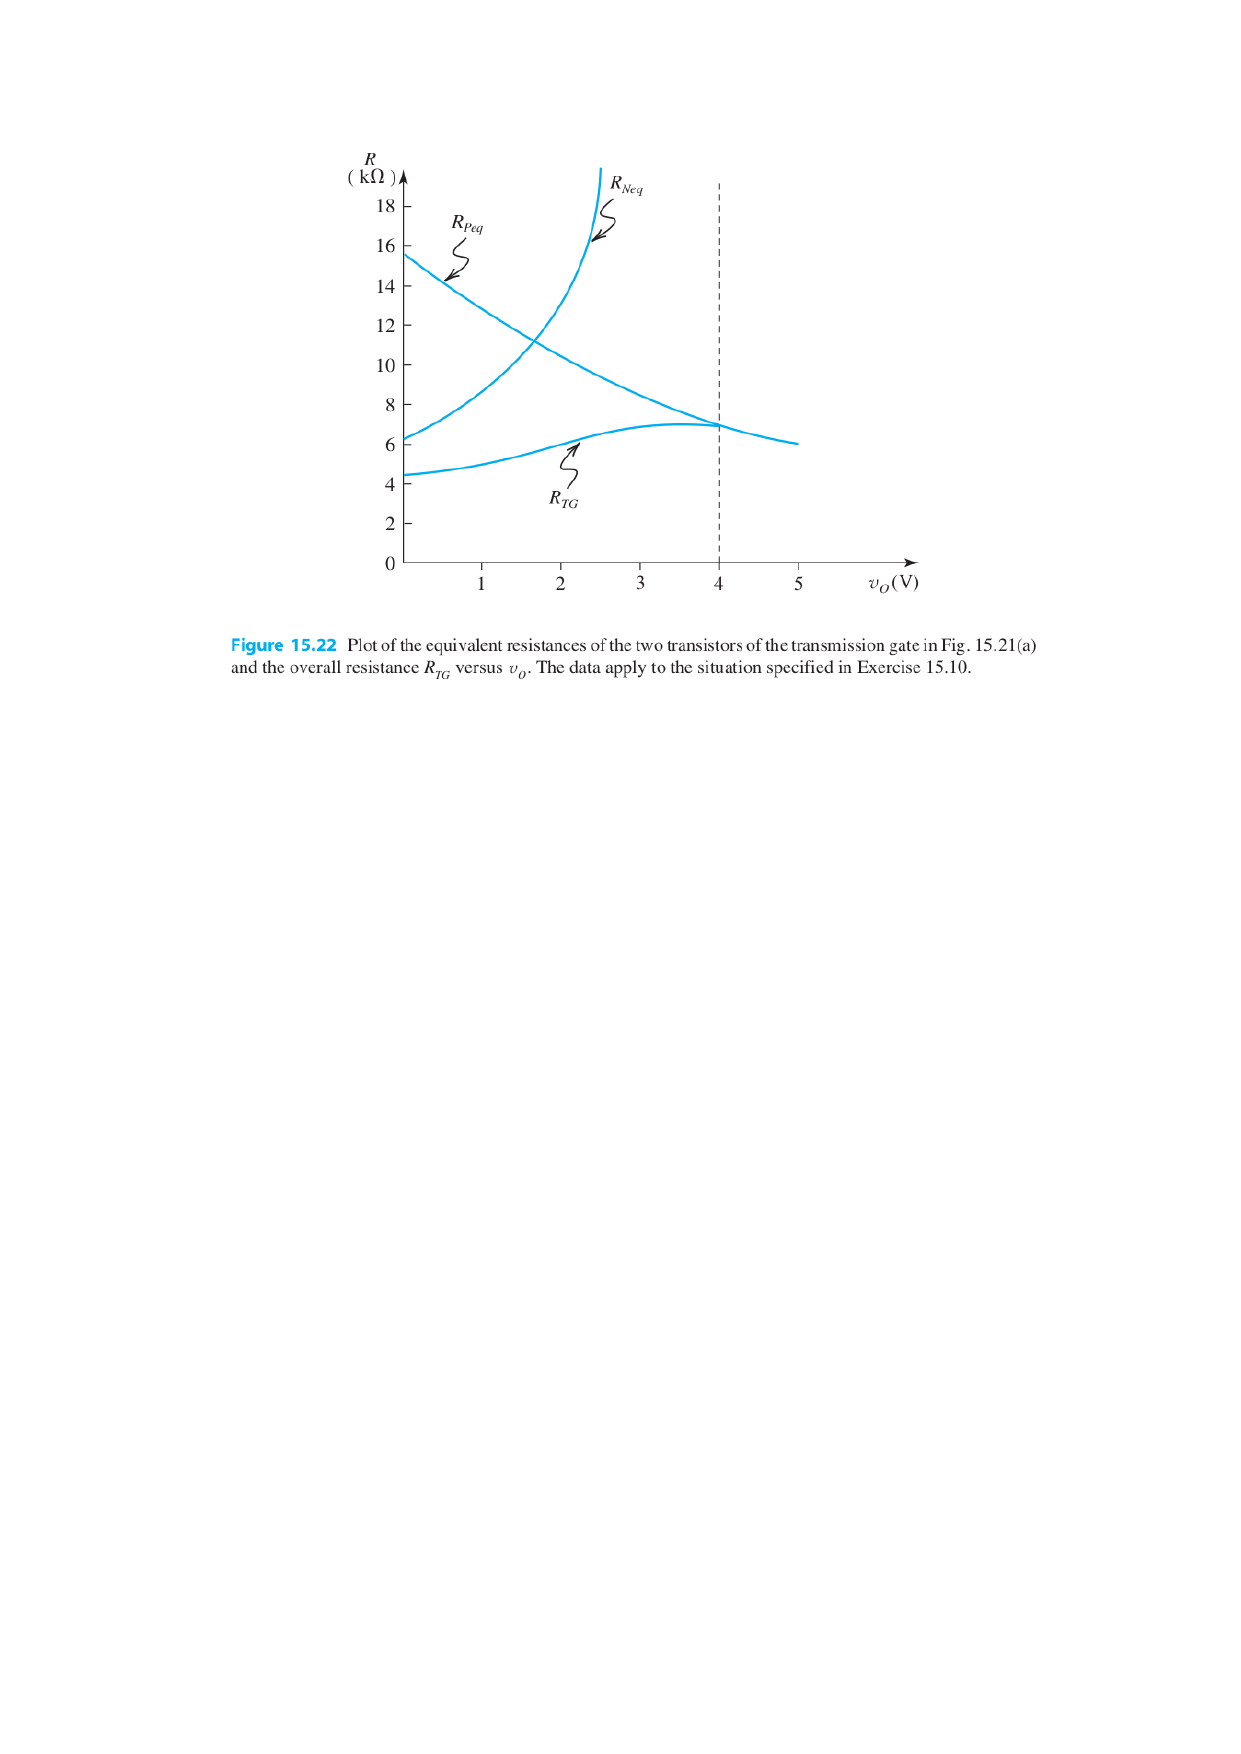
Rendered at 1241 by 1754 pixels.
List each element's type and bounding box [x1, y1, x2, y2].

picture [141, 118, 1099, 691]
